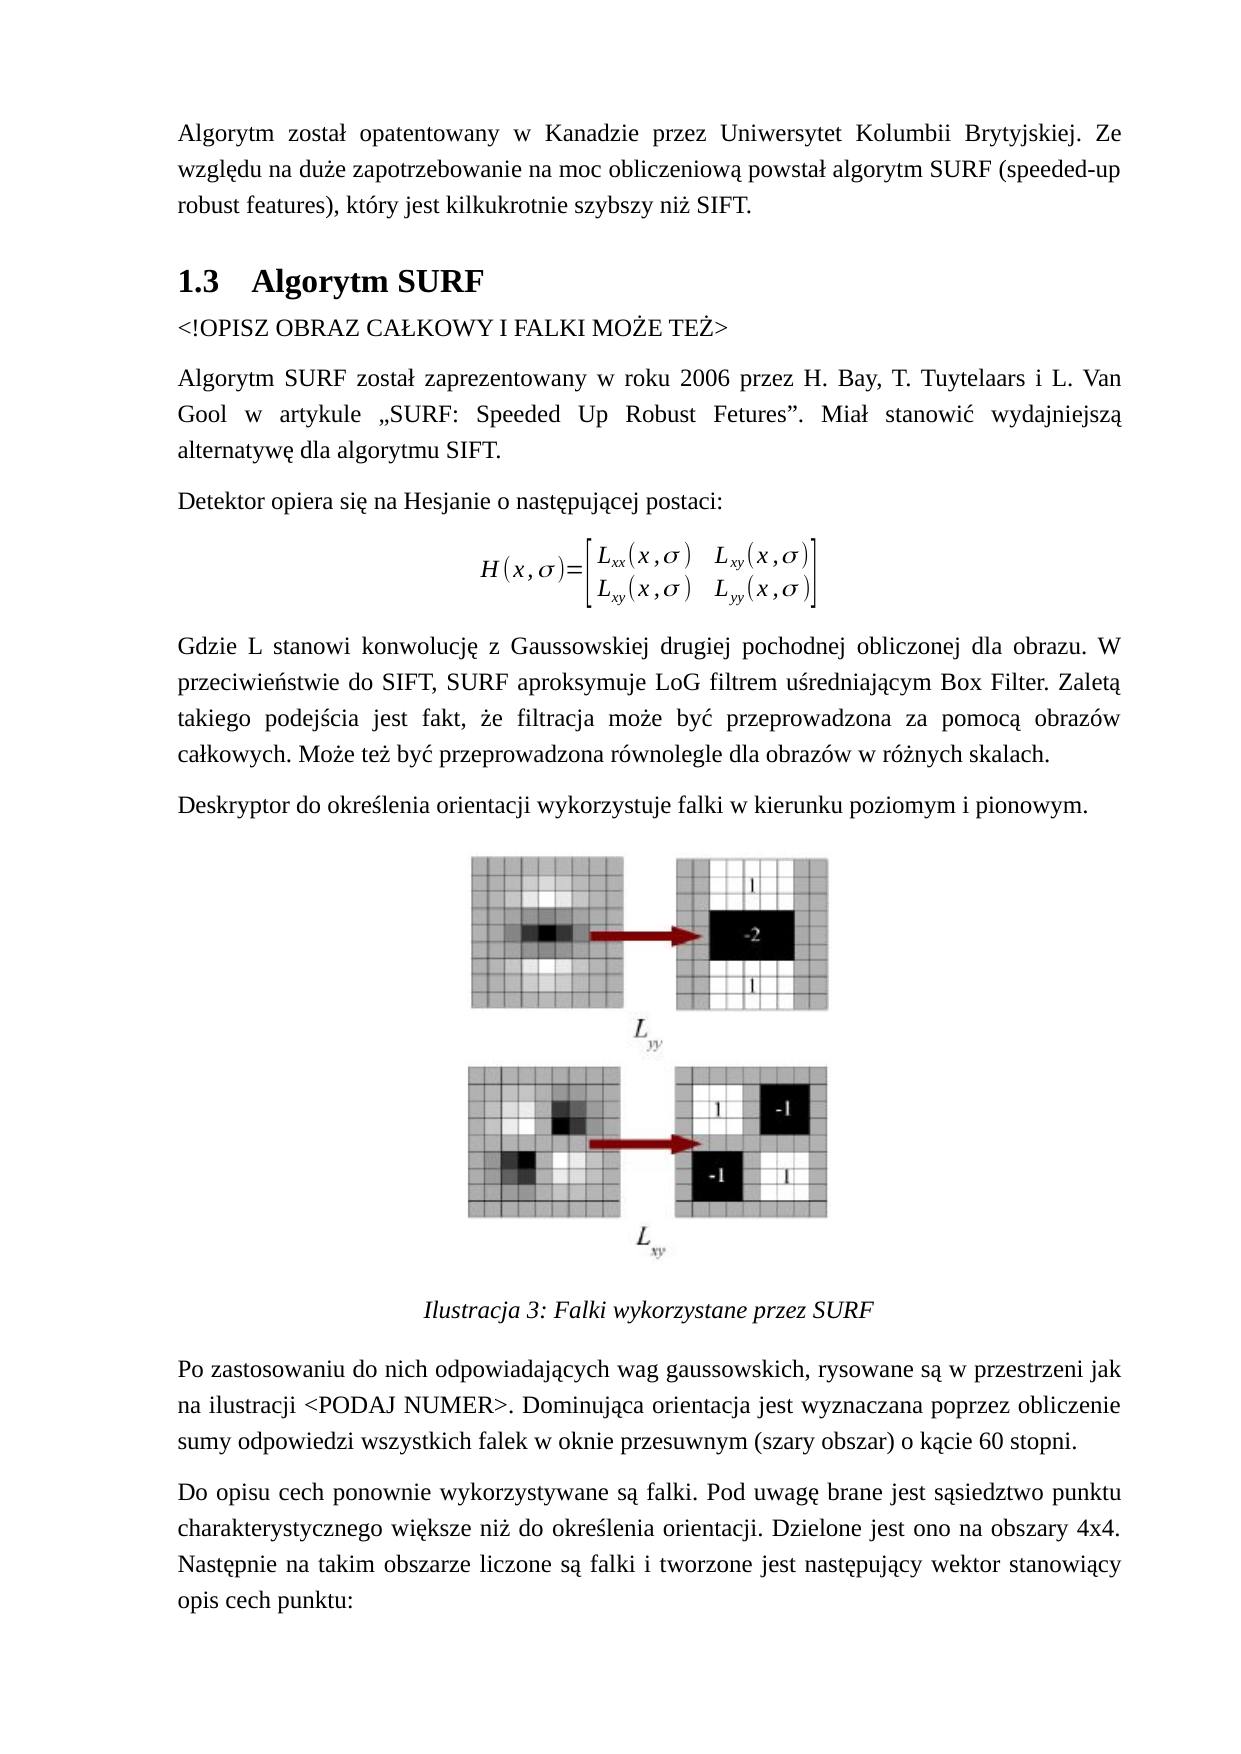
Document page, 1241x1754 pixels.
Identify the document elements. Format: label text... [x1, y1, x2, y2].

picture [467, 852, 832, 1265]
text Detektor opiera się na Hesjanie o następującej postaci: [177, 486, 1122, 515]
text Deskryptor do określenia orientacji wykorzystuje falki w kierunku poziomym i pionowym. [177, 790, 1122, 818]
text Gdzie L stanowi konwolucję z Gaussowskiej drugiej pochodnej obliczonej dla obrazu. W przeciwieństwie do SIFT, SURF aproksymuje LoG filtrem uśredniającym Box Filter. Zaletą takiego podejścia jest fakt, że filtracja może być przeprowadzona za pomocą obrazów całkowych. Może też być przeprowadzona równolegle dla obrazów w różnych skalach. [177, 631, 1122, 768]
text Do opisu cech ponownie wykorzystywane są falki. Pod uwagę brane jest sąsiedztwo punktu charakterystycznego większe niż do określenia orientacji. Dzielone jest ono na obszary 4x4. Następnie na takim obszarze liczone są falki i tworzone jest następujący wektor stanowiący opis cech punktu: [177, 1477, 1122, 1614]
text Algorytm został opatentowany w Kanadzie przez Uniwersytet Kolumbii Brytyjskiej. Ze względu na duże zapotrzebowanie na moc obliczeniową powstał algorytm SURF (speeded-up robust features), który jest kilkukrotnie szybszy niż SIFT. [177, 118, 1122, 219]
text Ilustracja 3: Falki wykorzystane przez SURF [382, 1295, 917, 1324]
subtitle Algorytm SURF [177, 262, 1122, 300]
text Algorytm SURF został zaprezentowany w roku 2006 przez H. Bay, T. Tuytelaars i L. Van Gool w artykule „SURF: Speeded Up Robust Fetures”. Miał stanowić wydajniejszą alternatywę dla algorytmu SIFT. [177, 363, 1122, 464]
text Po zastosowaniu do nich odpowiadających wag gaussowskich, rysowane są w przestrzeni jak na ilustracji <PODAJ NUMER>. Dominująca orientacja jest wyznaczana poprzez obliczenie sumy odpowiedzi wszystkich falek w oknie przesuwnym (szary obszar) o kącie 60 stopni. [177, 1354, 1122, 1455]
text <!OPISZ OBRAZ CAŁKOWY I FALKI MOŻE TEŻ> [177, 313, 1122, 341]
